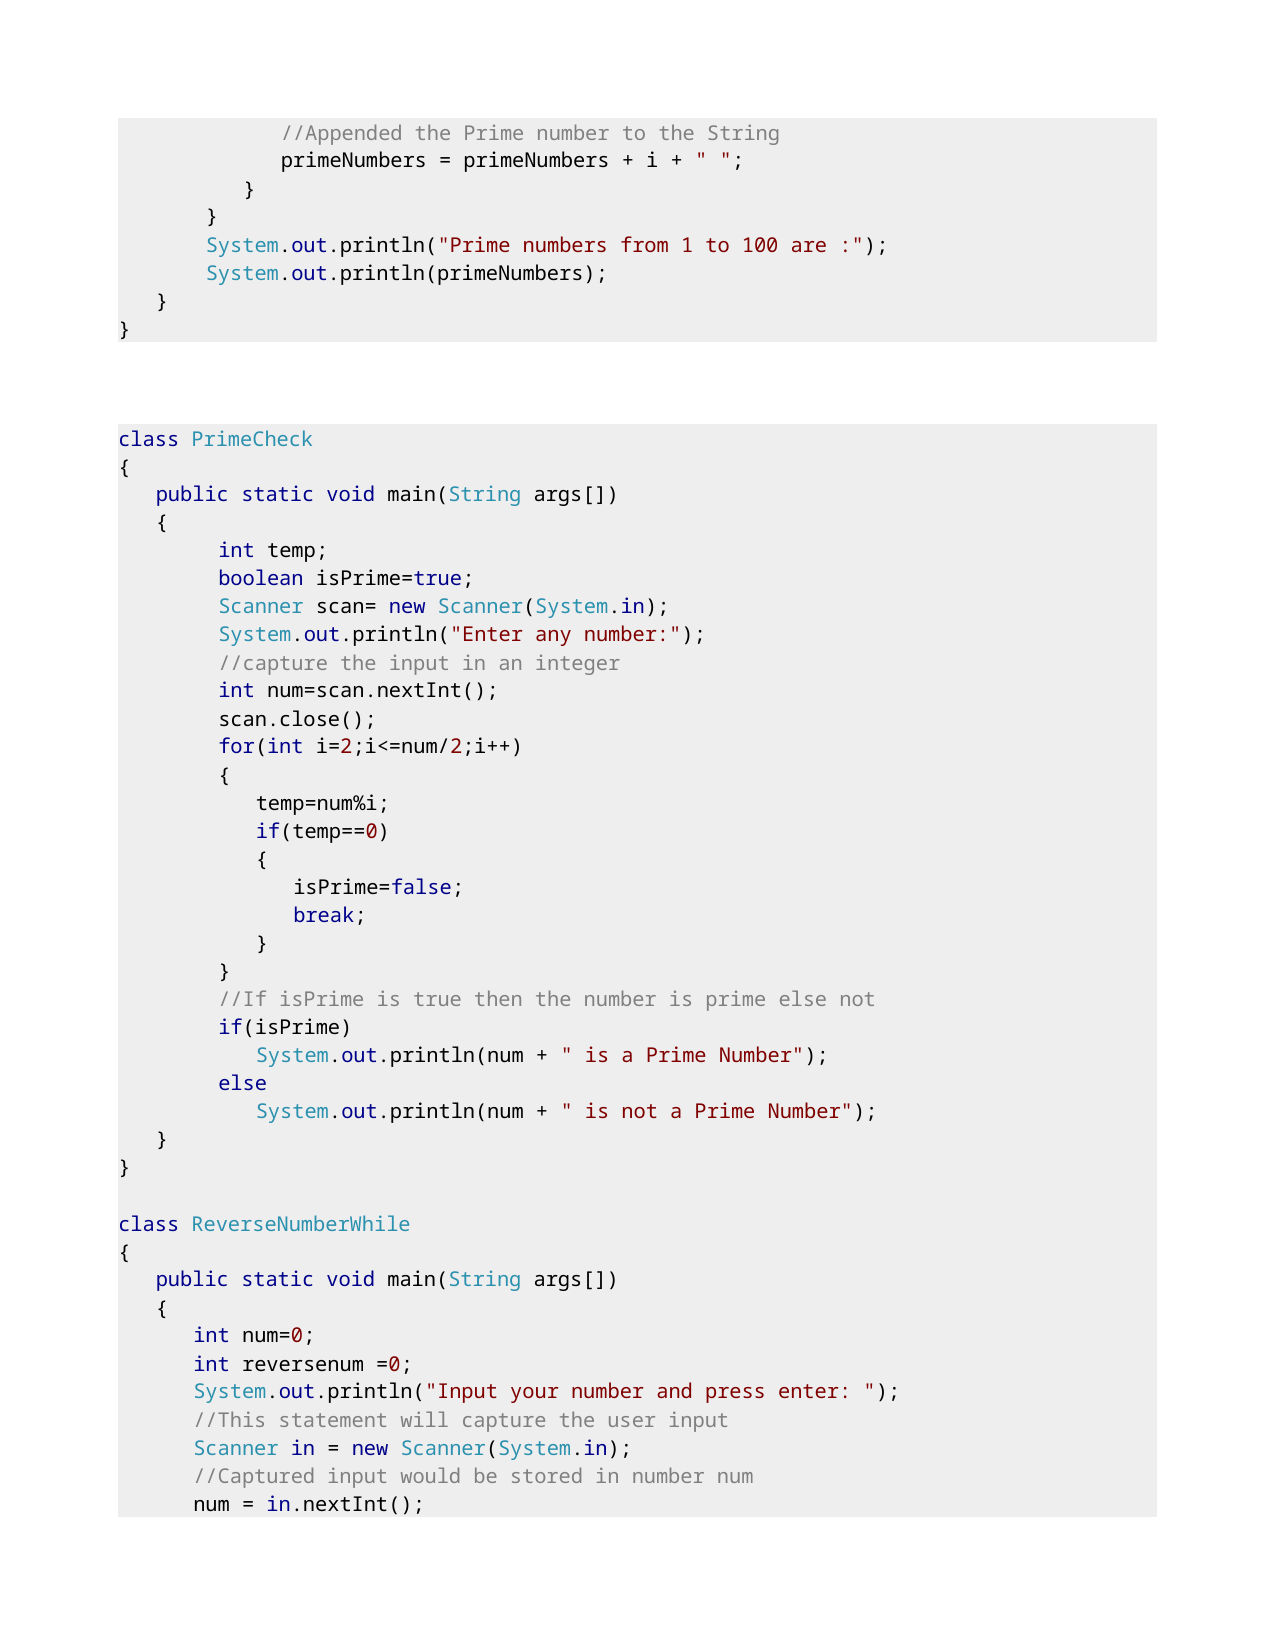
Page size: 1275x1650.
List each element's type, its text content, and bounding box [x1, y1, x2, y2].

text } [118, 1124, 1157, 1152]
text boolean isPrime=true; [118, 564, 1157, 592]
text int num=0; [118, 1321, 1157, 1349]
text //This statement will capture the user input [118, 1405, 1157, 1433]
text if(isPrime) [118, 1012, 1157, 1040]
text primeNumbers = primeNumbers + i + " "; [118, 146, 1157, 174]
text } [118, 928, 1157, 956]
text class ReverseNumberWhile [118, 1210, 1157, 1237]
text } [118, 1152, 1157, 1180]
text for(int i=2;i<=num/2;i++) [118, 732, 1157, 760]
text System.out.println("Input your number and press enter: "); [118, 1377, 1157, 1405]
text public static void main(String args[]) [118, 1265, 1157, 1293]
text { [118, 1293, 1157, 1321]
text { [118, 844, 1157, 872]
text class PrimeCheck [118, 424, 1157, 452]
text { [118, 760, 1157, 788]
text temp=num%i; [118, 788, 1157, 816]
text int reversenum =0; [118, 1349, 1157, 1377]
text Scanner in = new Scanner(System.in); [118, 1433, 1157, 1461]
text int num=scan.nextInt(); [118, 676, 1157, 704]
text scan.close(); [118, 704, 1157, 732]
text isPrime=false; [118, 872, 1157, 900]
text } [118, 956, 1157, 984]
text { [118, 1237, 1157, 1265]
text //Appended the Prime number to the String [118, 118, 1157, 146]
text Scanner scan= new Scanner(System.in); [118, 592, 1157, 620]
text int temp; [118, 536, 1157, 564]
text //capture the input in an integer [118, 648, 1157, 676]
text { [118, 452, 1157, 480]
text } [118, 202, 1157, 230]
text } [118, 286, 1157, 314]
text } [118, 314, 1157, 342]
text num = in.nextInt(); [118, 1489, 1157, 1517]
text } [118, 174, 1157, 202]
text { [118, 508, 1157, 536]
text System.out.println(num + " is not a Prime Number"); [118, 1096, 1157, 1124]
text //Captured input would be stored in number num [118, 1461, 1157, 1489]
text if(temp==0) [118, 816, 1157, 844]
text //If isPrime is true then the number is prime else not [118, 984, 1157, 1012]
text System.out.println("Enter any number:"); [118, 620, 1157, 648]
text System.out.println(primeNumbers); [118, 258, 1157, 286]
text System.out.println("Prime numbers from 1 to 100 are :"); [118, 230, 1157, 258]
text public static void main(String args[]) [118, 480, 1157, 508]
text else [118, 1068, 1157, 1096]
text System.out.println(num + " is a Prime Number"); [118, 1040, 1157, 1068]
text break; [118, 900, 1157, 928]
